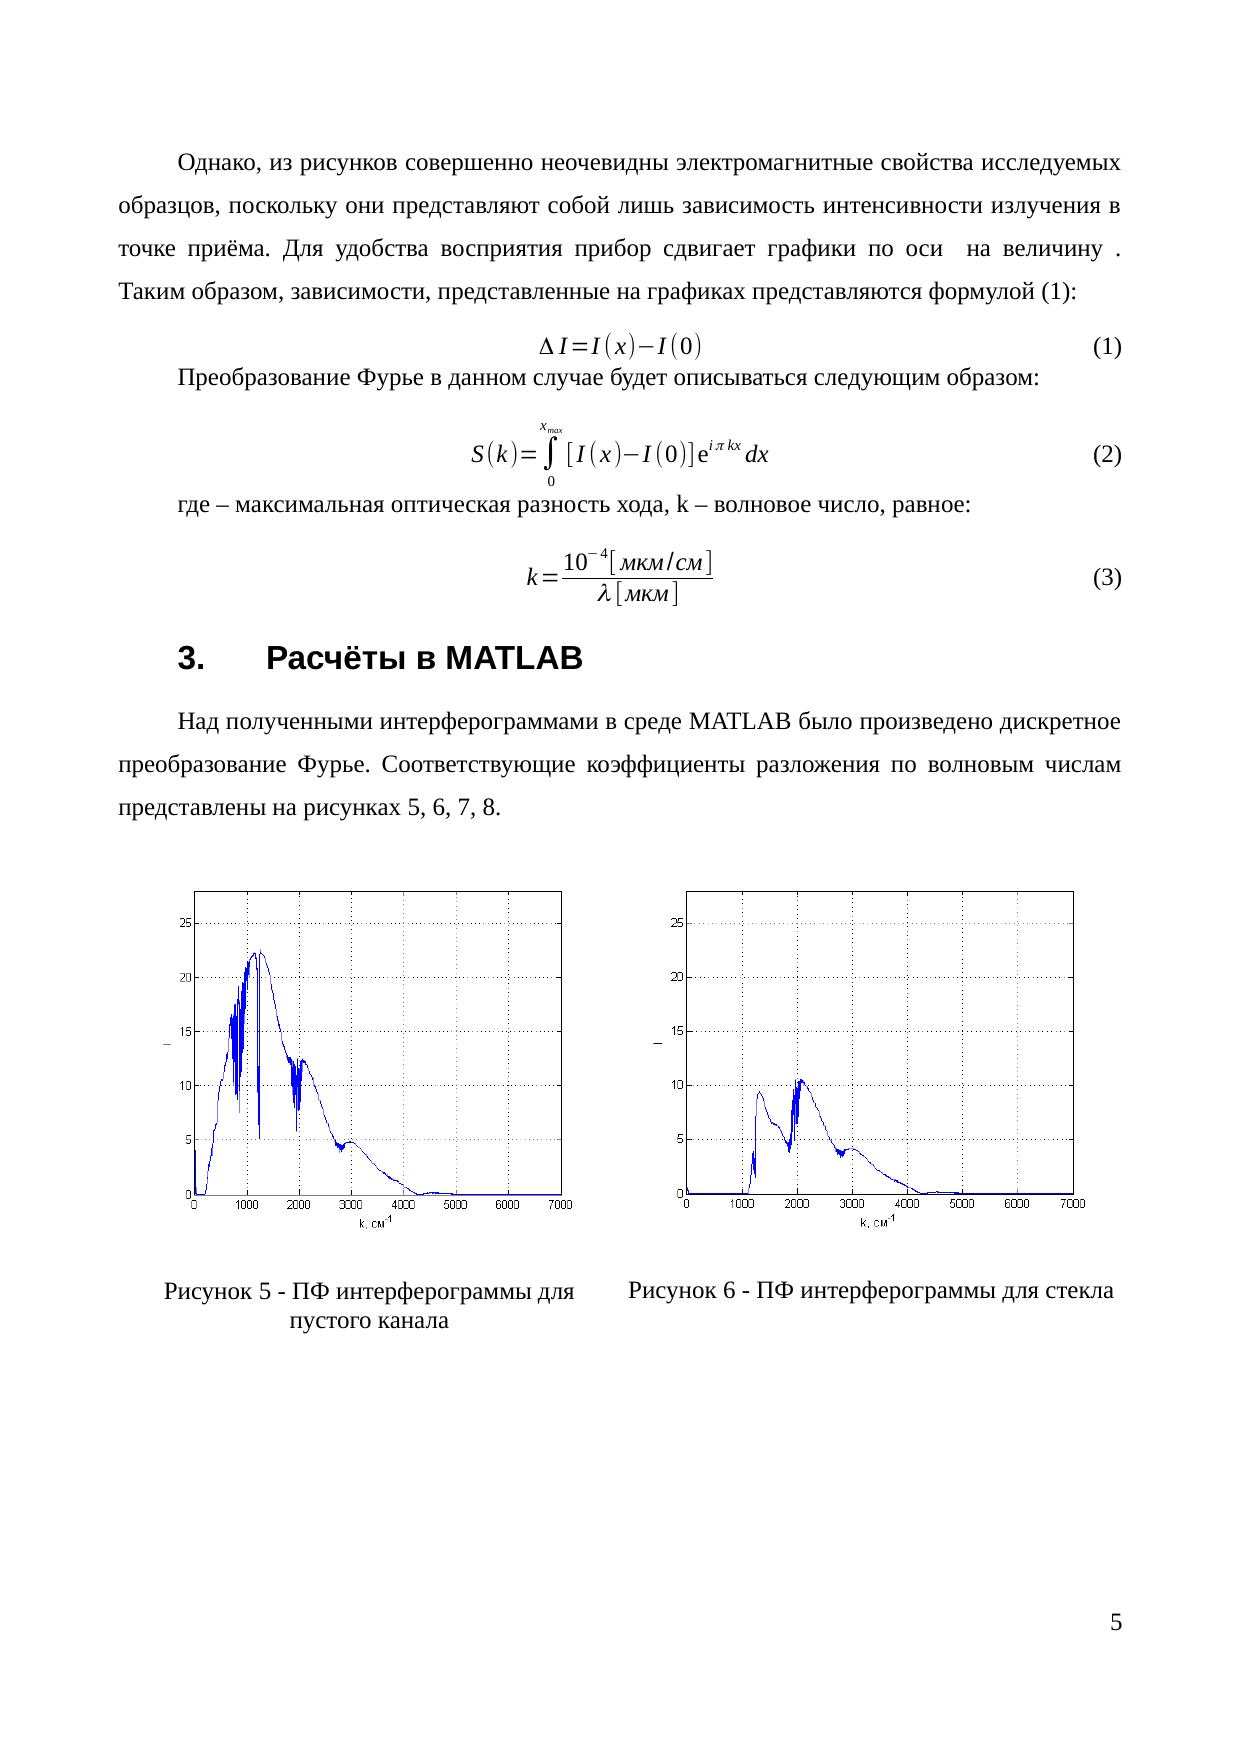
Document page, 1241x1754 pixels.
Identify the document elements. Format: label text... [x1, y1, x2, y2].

text (2) [118, 416, 1122, 489]
text (3) [118, 544, 1122, 608]
text где – максимальная оптическая разность хода, k – волновое число, равное: [118, 489, 1122, 518]
text Однако, из рисунков совершенно неочевидны электромагнитные свойства исследуемых образцов, поскольку они представляют собой лишь зависимость интенсивности излучения в точке приёма. Для удобства восприятия прибор сдвигает графики по оси на величину . Таким образом, зависимости, представленные на графиках представляются формулой (1): [118, 147, 1122, 305]
subtitle Расчёты в MATLAB [118, 638, 1122, 676]
picture [622, 862, 1119, 1234]
text Над полученными интерферограммами в среде MATLAB было произведено дискретное преобразование Фурье. Соответствующие коэффициенты разложения по волновым числам представлены на рисунках 5, 6, 7, 8. [118, 706, 1122, 821]
picture [133, 862, 605, 1235]
text Преобразование Фурье в данном случае будет описываться следующим образом: [118, 362, 1122, 390]
text (1) [118, 331, 1122, 362]
table_header [620, 847, 1122, 1337]
table_header [118, 847, 620, 1337]
